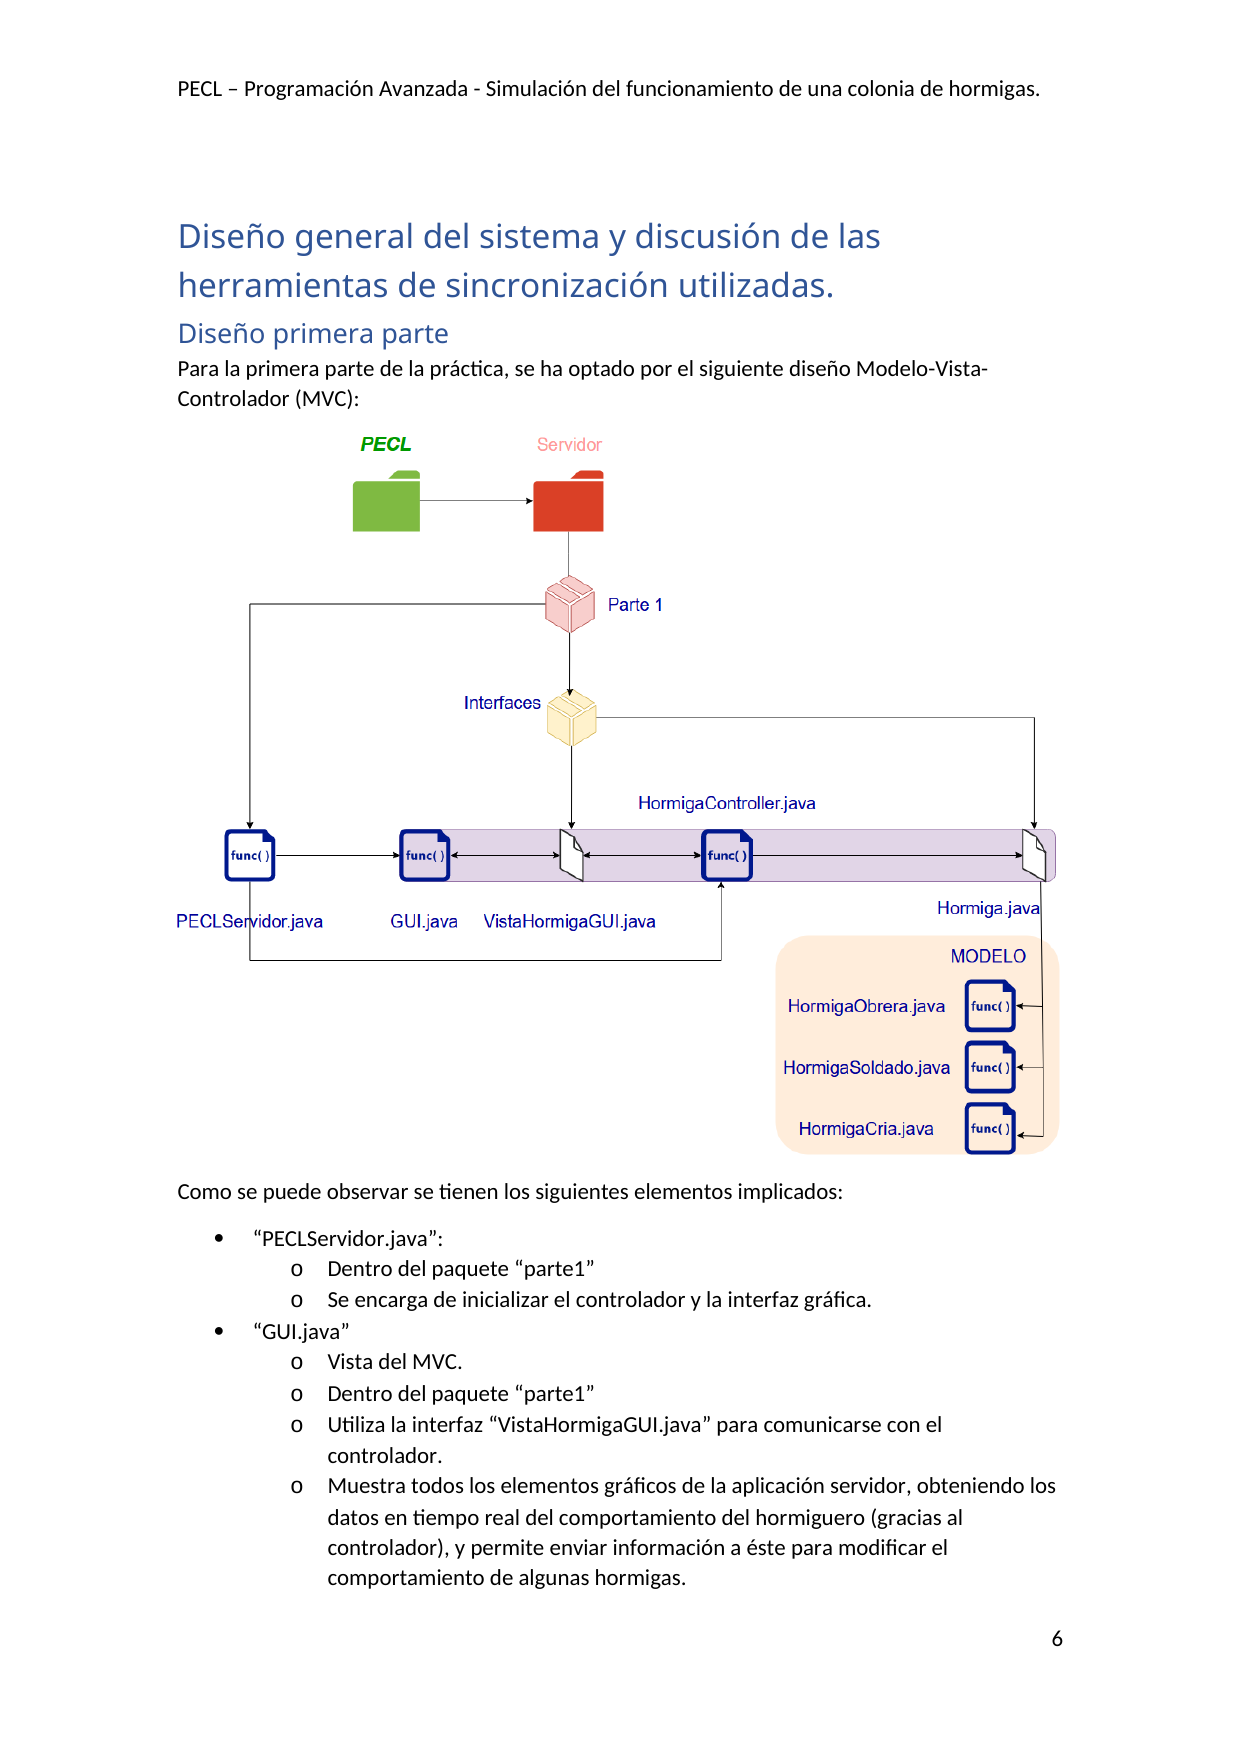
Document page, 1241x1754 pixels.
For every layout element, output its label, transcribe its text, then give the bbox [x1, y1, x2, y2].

list Utiliza la interfaz “VistaHormigaGUI.java” para comunicarse con el controlador. [290, 1410, 1063, 1469]
text Para la primera parte de la práctica, se ha optado por el siguiente diseño Modelo-Vista-Controlador (MVC): [177, 354, 1063, 412]
list Dentro del paquete “parte1” [290, 1254, 1063, 1283]
list Dentro del paquete “parte1” [290, 1379, 1063, 1408]
list “GUI.java” [215, 1317, 1063, 1345]
list Se encarga de inicializar el controlador y la interfaz gráfica. [290, 1286, 1063, 1315]
text Como se puede observar se tienen los siguientes elementos implicados: [177, 1177, 1063, 1205]
picture [177, 431, 1063, 1159]
subtitle Diseño primera parte [177, 314, 1063, 351]
subtitle Diseño general del sistema y discusión de las herramientas de sincronización utilizadas. [177, 212, 1063, 307]
list “PECLServidor.java”: [215, 1224, 1063, 1252]
list Vista del MVC. [290, 1347, 1063, 1376]
list Muestra todos los elementos gráficos de la aplicación servidor, obteniendo los datos en tiempo real del comportamiento del hormiguero (gracias al controlador), y permite enviar información a éste para modificar el comportamiento de algunas hormigas. [290, 1472, 1063, 1591]
